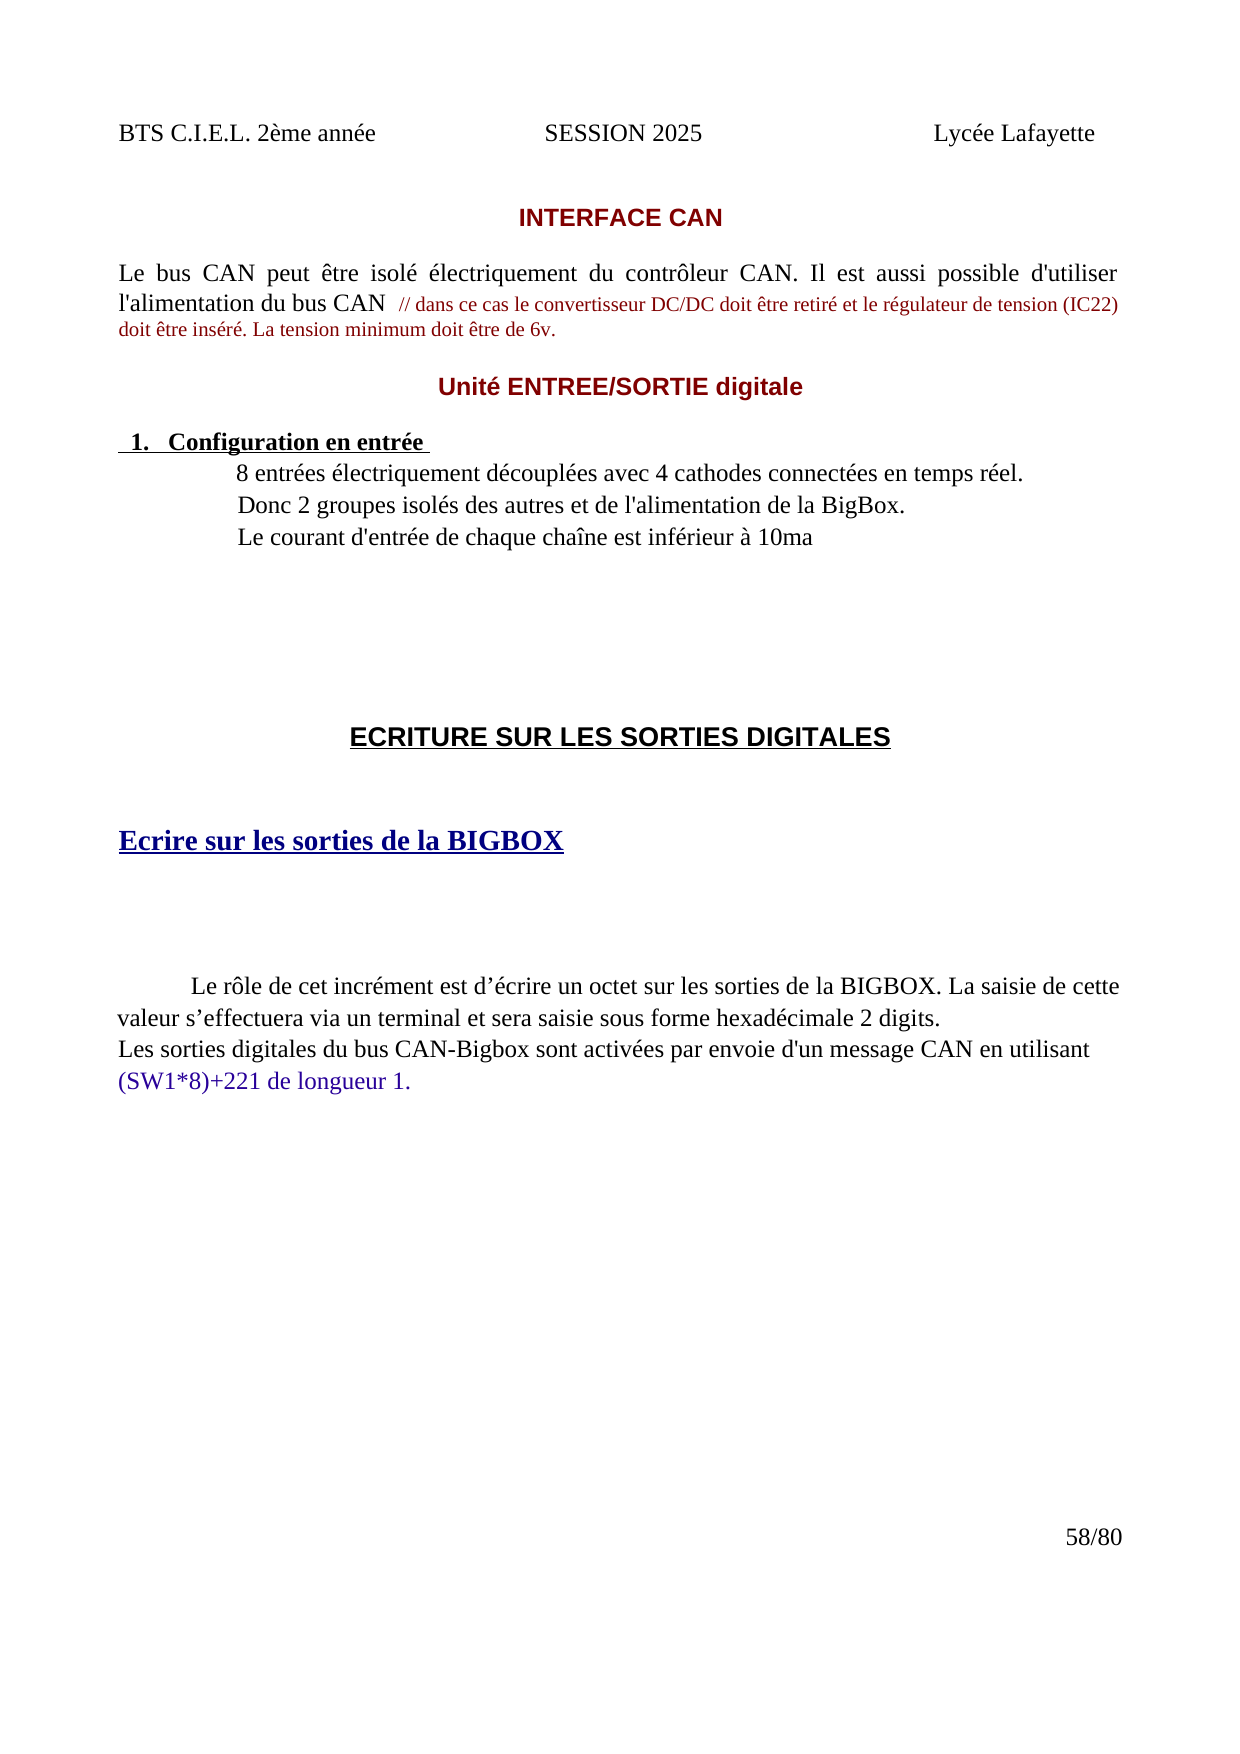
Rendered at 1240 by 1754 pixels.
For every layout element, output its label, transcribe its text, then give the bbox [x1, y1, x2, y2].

text Ecrire sur les sorties de la BIGBOX [118, 823, 1122, 857]
text Les sorties digitales du bus CAN-Bigbox sont activées par envoie d'un message CAN en utilisant (SW1*8)+221 de longueur 1. [118, 1034, 1121, 1095]
text Le bus CAN peut être isolé électriquement du contrôleur CAN. Il est aussi possible d'utiliser l'alimentation du bus CAN // dans ce cas le convertisseur DC/DC doit être retiré et le régulateur de tension (IC22) doit être inséré. La tension minimum doit être de 6v. [118, 258, 1119, 341]
subtitle Unité ENTREE/SORTIE digitale [119, 372, 1122, 400]
subtitle INTERFACE CAN [119, 203, 1122, 232]
subtitle ECRITURE SUR LES SORTIES DIGITALES [118, 721, 1122, 752]
text 1. Configuration en entrée [118, 427, 1122, 455]
text Le rôle de cet incrément est d’écrire un octet sur les sorties de la BIGBOX. La saisie de cette valeur s’effectuera via un terminal et sera saisie sous forme hexadécimale 2 digits. [117, 971, 1121, 1031]
text Donc 2 groupes isolés des autres et de l'alimentation de la BigBox. [237, 490, 1121, 518]
text 8 entrées électriquement découplées avec 4 cathodes connectées en temps réel. [137, 458, 1122, 487]
text Le courant d'entrée de chaque chaîne est inférieur à 10ma [237, 522, 1121, 550]
